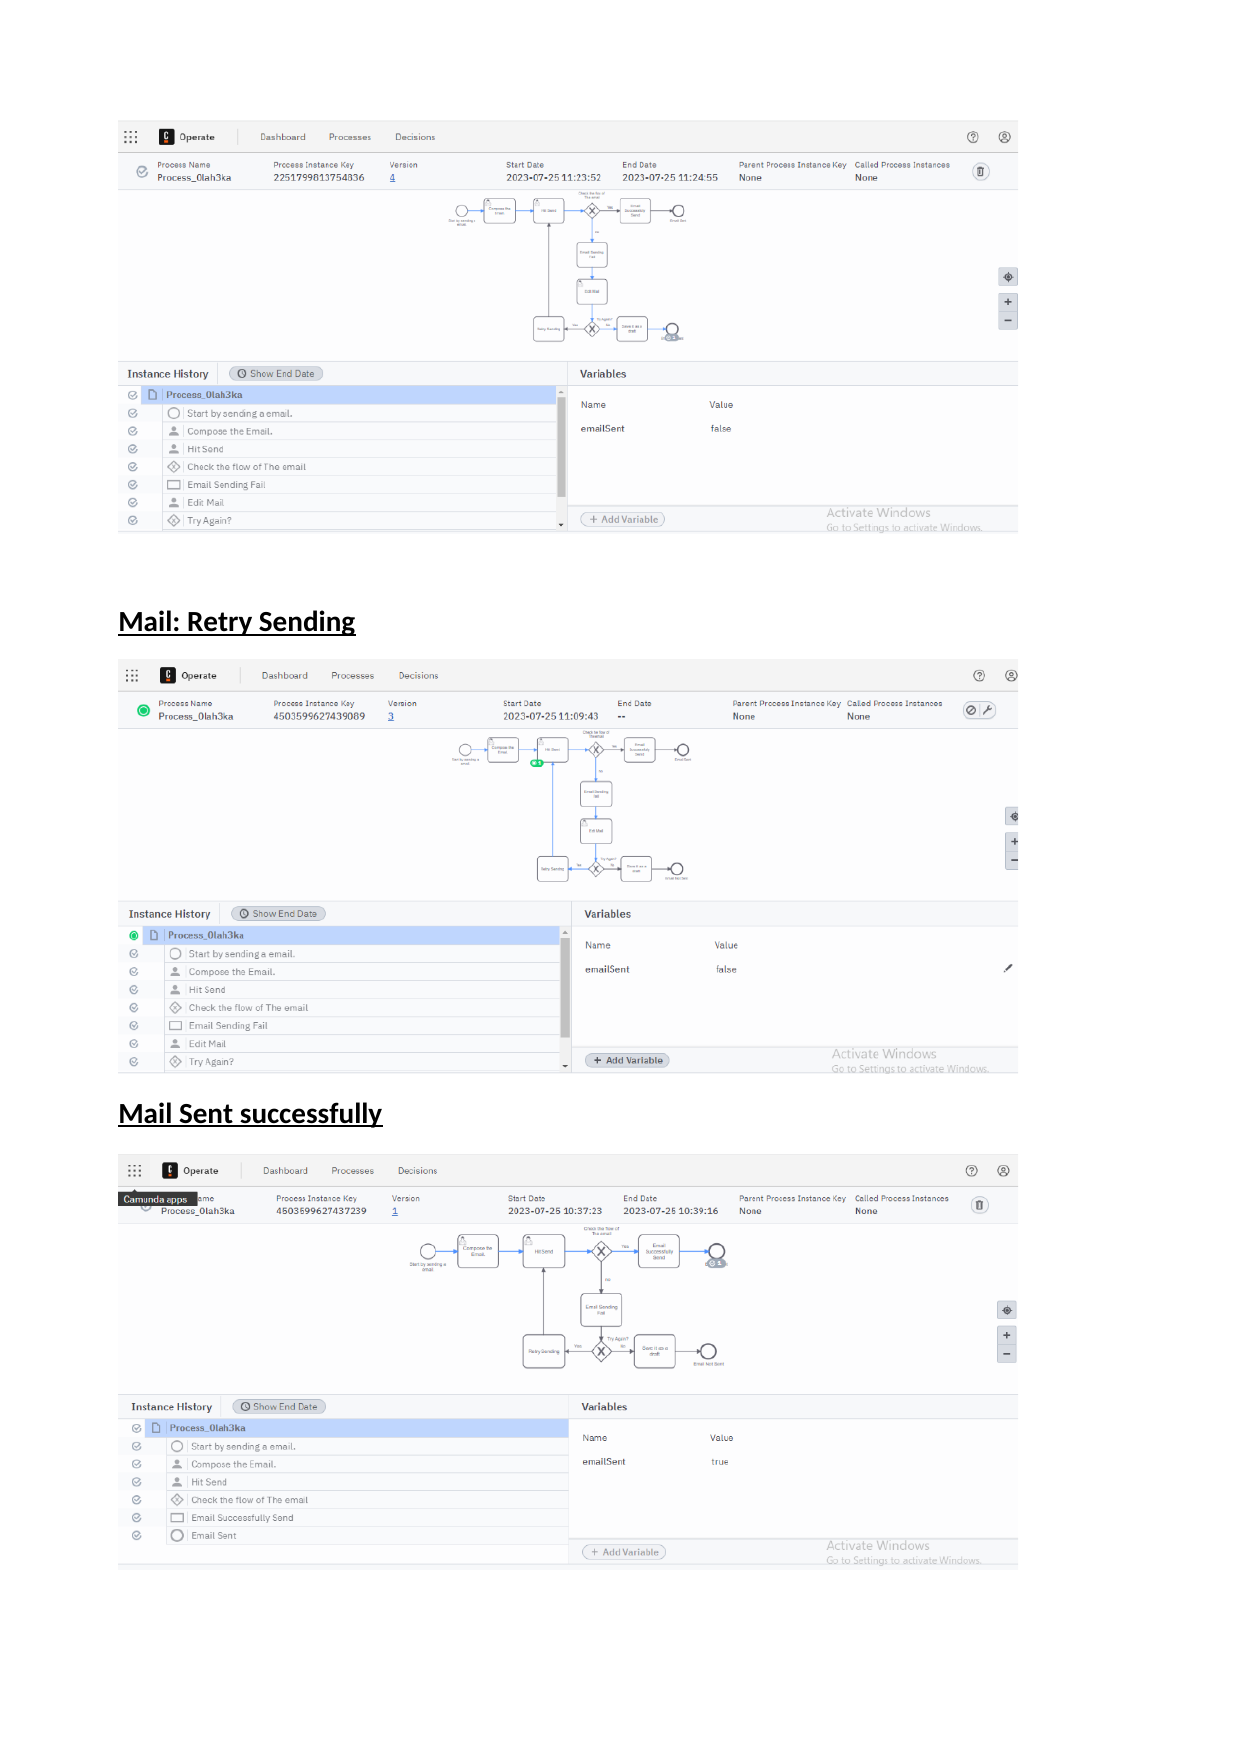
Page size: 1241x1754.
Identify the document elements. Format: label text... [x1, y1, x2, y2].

text Mail: Retry Sending [118, 603, 1122, 639]
text Mail Sent successfully [118, 1095, 1122, 1130]
